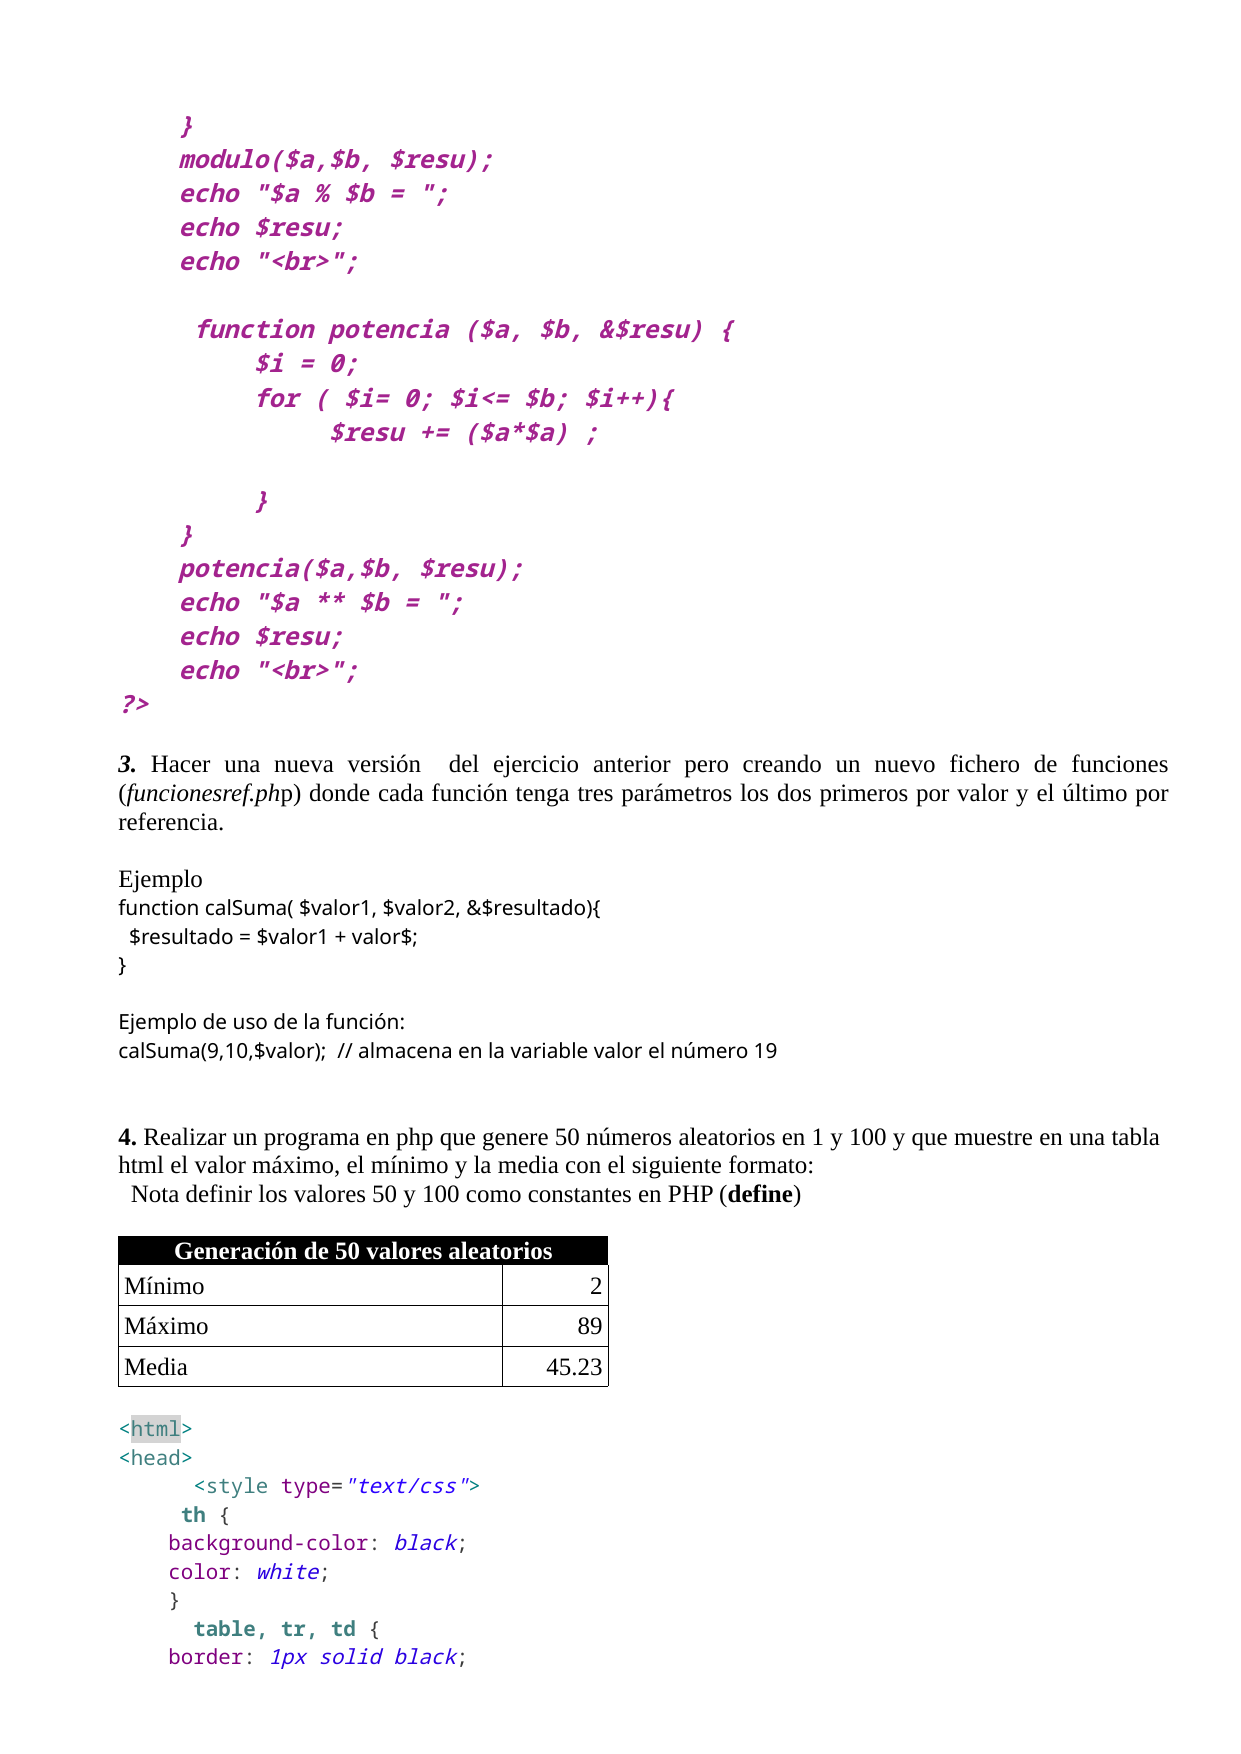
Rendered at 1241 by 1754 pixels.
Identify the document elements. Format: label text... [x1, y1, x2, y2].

text potencia($a,$b, $resu); [118, 551, 1169, 584]
text } [118, 1585, 1169, 1614]
table_header Generación de 50 valores aleatorios [118, 1236, 608, 1265]
text echo $resu; [118, 210, 1169, 244]
text 4. Realizar un programa en php que genere 50 números aleatorios en 1 y 100 y que muestre en una tabla html el valor máximo, el mínimo y la media con el siguiente formato: [118, 1122, 1169, 1179]
text echo "<br>"; [118, 244, 1169, 278]
text <style type="text/css"> [118, 1471, 1169, 1500]
text echo $resu; [118, 619, 1169, 653]
text ?> [118, 687, 1169, 721]
text function potencia ($a, $b, &$resu) { [118, 312, 1169, 346]
text <head> [118, 1443, 1169, 1471]
text th { [118, 1500, 1169, 1528]
text } [118, 950, 1169, 979]
text function calSuma( $valor1, $valor2, &$resultado){ [118, 893, 1169, 922]
text modulo($a,$b, $resu); [118, 142, 1169, 176]
text } [118, 108, 1169, 142]
text $resu += ($a*$a) ; [118, 414, 1169, 448]
table_cell 89 [503, 1306, 608, 1346]
table_cell Media [119, 1347, 502, 1386]
table_cell Máximo [119, 1306, 502, 1346]
text border: 1px solid black; [118, 1642, 1169, 1671]
text } [118, 516, 1169, 551]
table_cell Mínimo [119, 1265, 502, 1305]
text $i = 0; [118, 346, 1169, 380]
text calSuma(9,10,$valor); // almacena en la variable valor el número 19 [118, 1036, 1169, 1064]
text for ( $i= 0; $i<= $b; $i++){ [118, 380, 1169, 414]
table_cell 2 [503, 1265, 608, 1305]
text <html> [118, 1414, 1169, 1443]
text $resultado = $valor1 + valor$; [118, 922, 1169, 950]
text } [118, 482, 1169, 516]
text 3. Hacer una nueva versión del ejercicio anterior pero creando un nuevo fichero de funciones (funcionesref.php) donde cada función tenga tres parámetros los dos primeros por valor y el último por referencia. [118, 749, 1169, 836]
text echo "$a ** $b = "; [118, 584, 1169, 619]
text echo "$a % $b = "; [118, 176, 1169, 210]
text Ejemplo [118, 864, 1169, 893]
text Ejemplo de uso de la función: [118, 1007, 1169, 1036]
text echo "<br>"; [118, 653, 1169, 687]
text table, tr, td { [118, 1614, 1169, 1642]
text color: white; [118, 1557, 1169, 1585]
text Nota definir los valores 50 y 100 como constantes en PHP (define) [118, 1179, 1169, 1208]
text background-color: black; [118, 1528, 1169, 1557]
table_cell 45.23 [503, 1347, 608, 1386]
